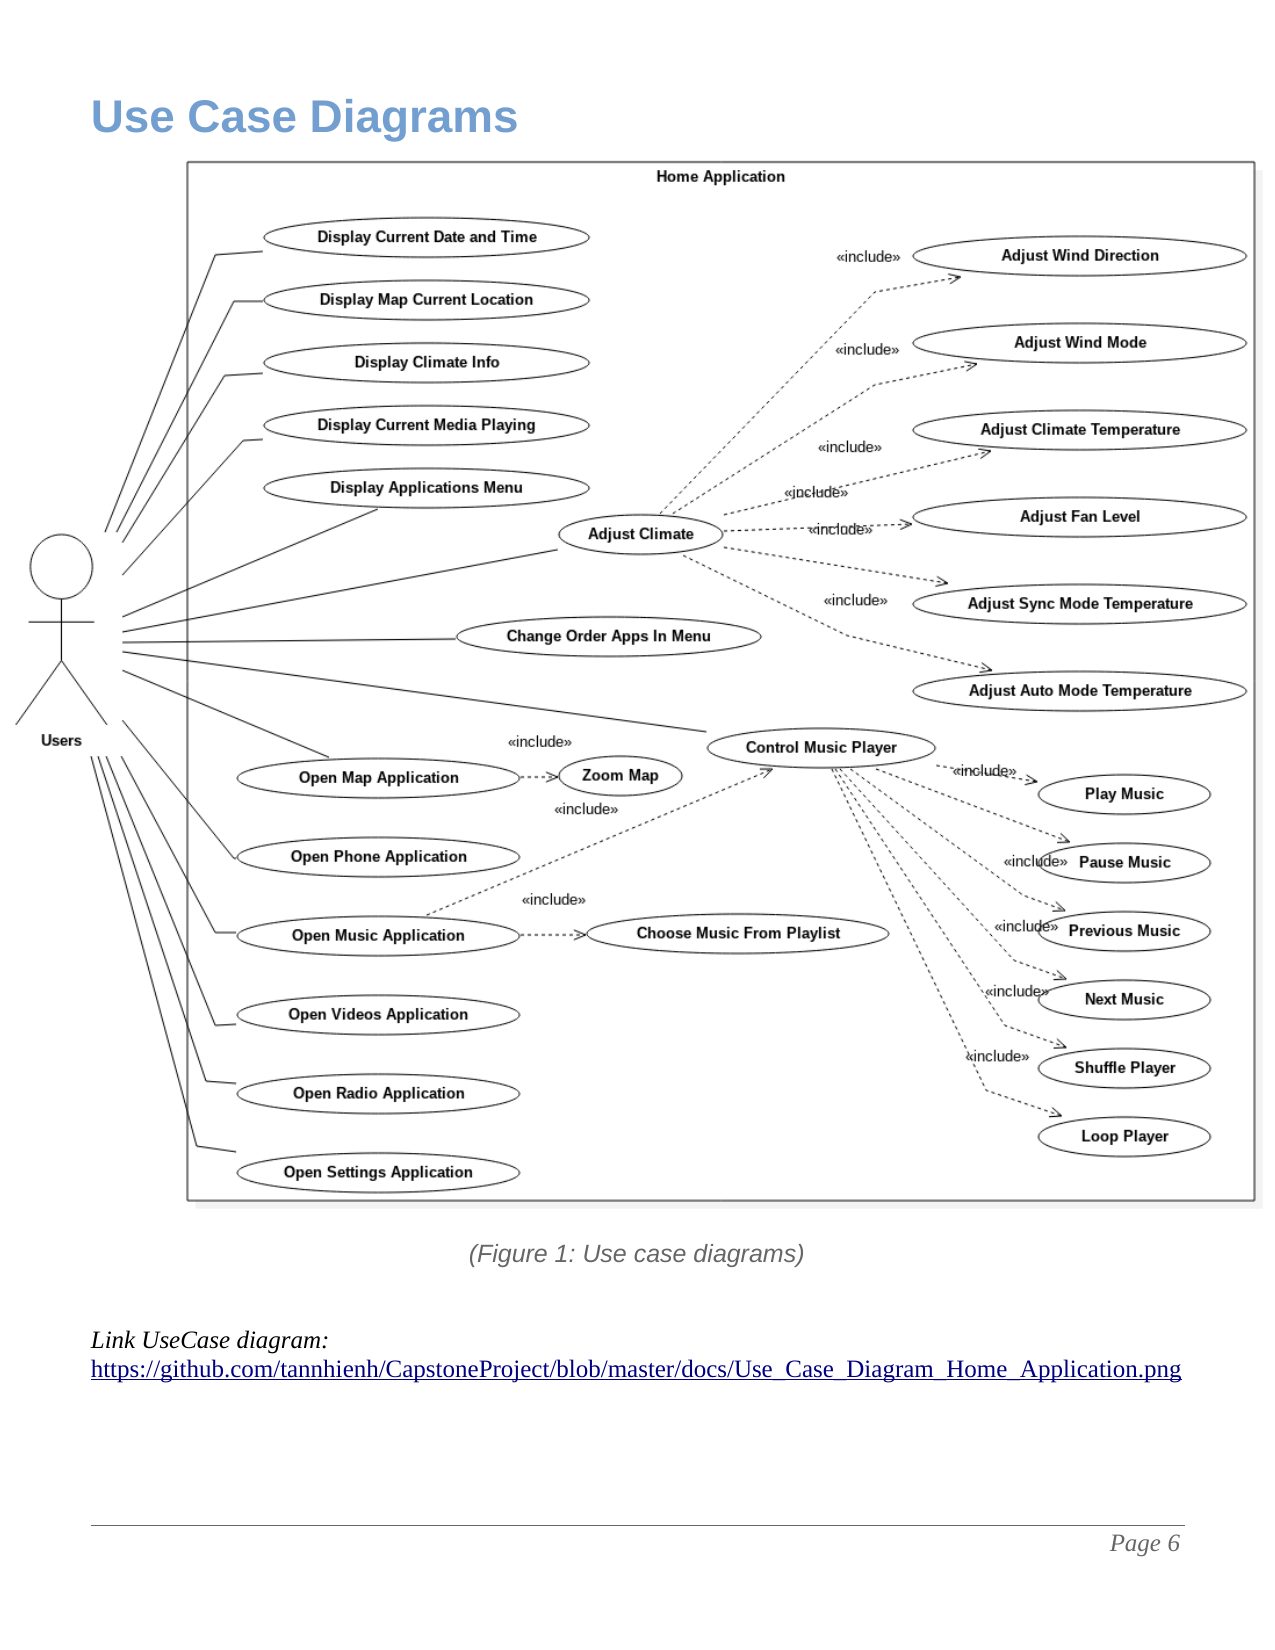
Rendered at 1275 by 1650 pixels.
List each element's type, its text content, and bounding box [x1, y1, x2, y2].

text Link UseCase diagram: https://github.com/tannhienh/CapstoneProject/blob/master/docs/Use_Case_Diagram_Home_Application.png [91, 1325, 1185, 1382]
subtitle Use Case Diagrams [91, 90, 1185, 143]
text (Figure 1: Use case diagrams) [91, 1239, 1185, 1267]
picture [11, 154, 1264, 1210]
